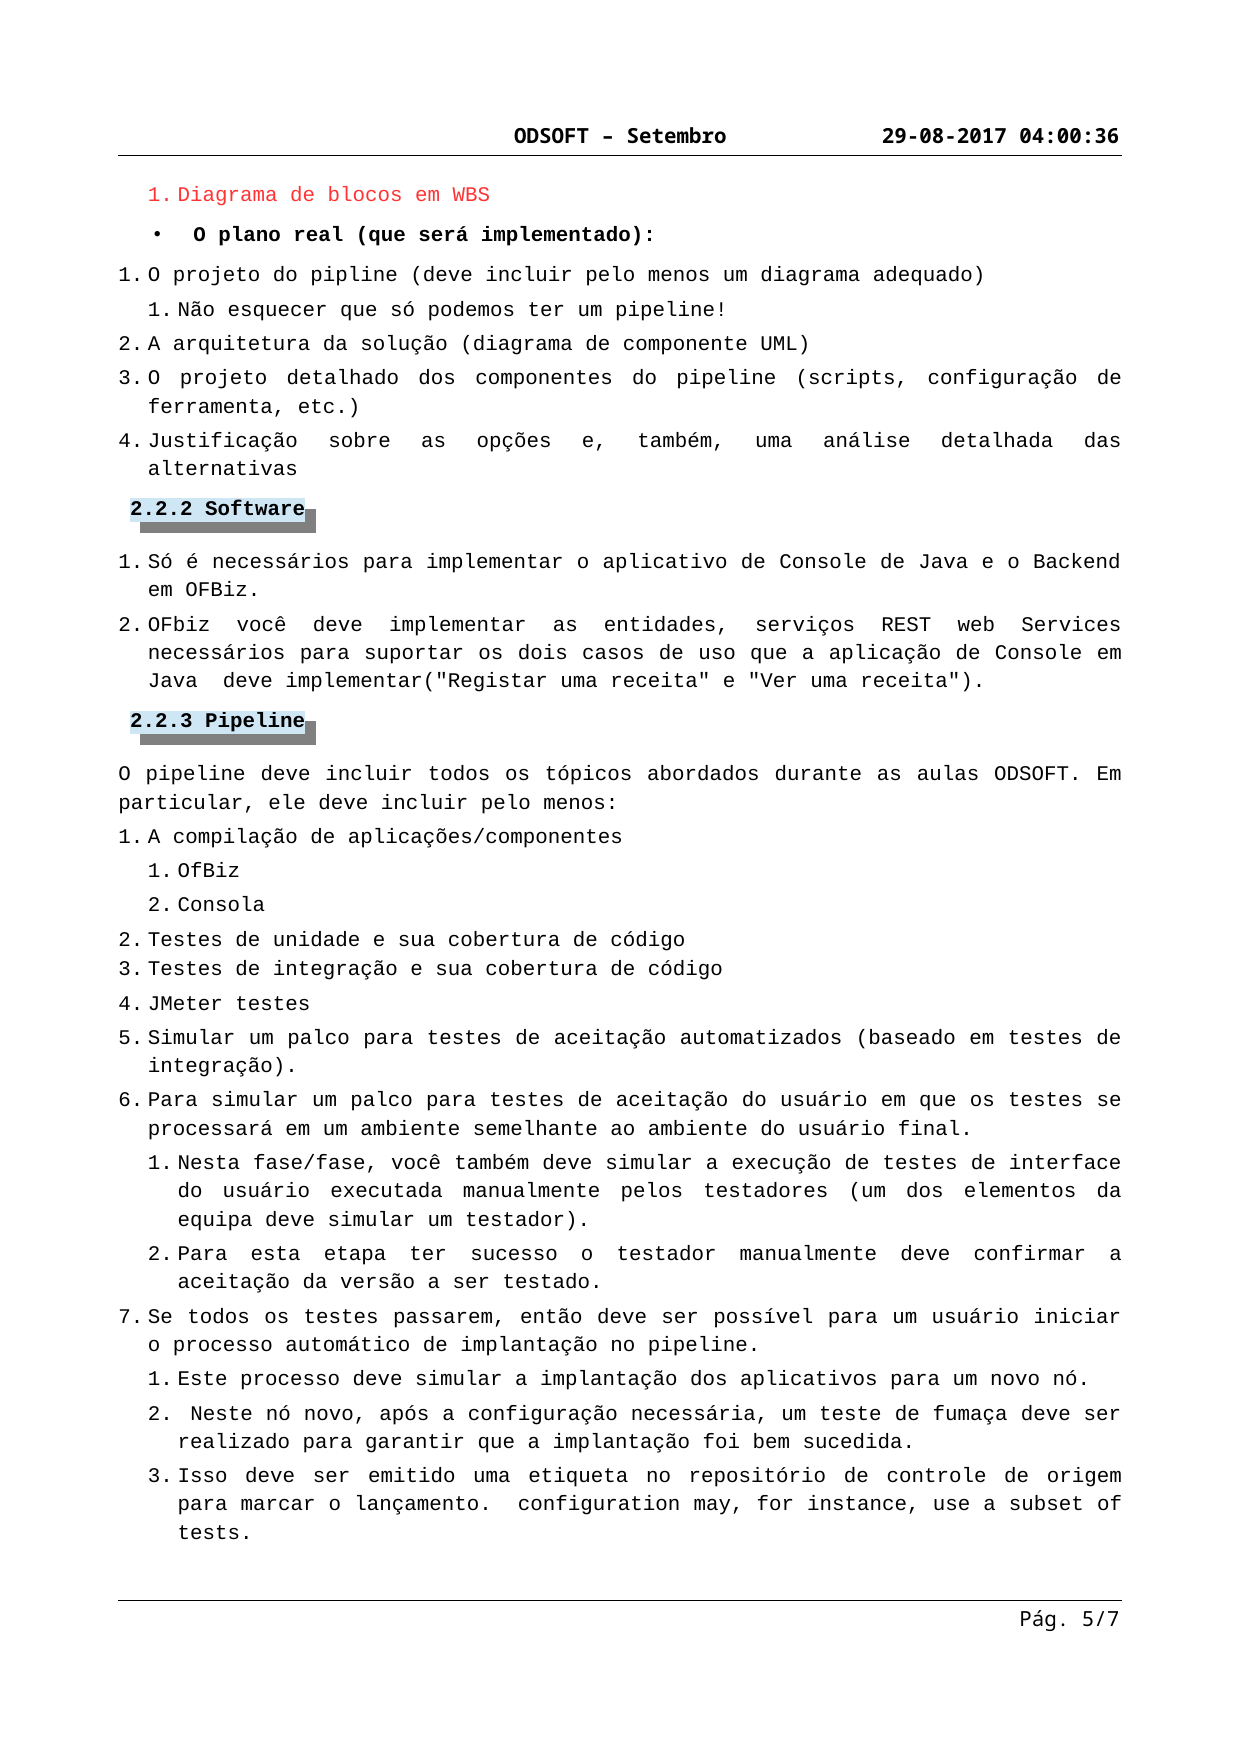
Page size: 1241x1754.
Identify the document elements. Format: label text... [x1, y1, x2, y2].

list Neste nó novo, após a configuração necessária, um teste de fumaça deve ser realizado para garantir que a implantação foi bem sucedida. [148, 1402, 1122, 1454]
subtitle 2.2.3 Pipeline [305, 711, 1122, 745]
list Justificação sobre as opções e, também, uma análise detalhada das alternativas [118, 430, 1122, 482]
subtitle 2.2.2 Software [305, 498, 1122, 533]
list Testes de integração e sua cobertura de código [118, 958, 1122, 982]
subtitle 2.2.2 Software [118, 498, 140, 533]
text O pipeline deve incluir todos os tópicos abordados durante as aulas ODSOFT. Em particular, ele deve incluir pelo menos: [118, 763, 1122, 815]
list Nesta fase/fase, você também deve simular a execução de testes de interface do usuário executada manualmente pelos testadores (um dos elementos da equipa deve simular um testador). [148, 1152, 1122, 1232]
list A compilação de aplicações/componentes [118, 826, 1122, 849]
list Este processo deve simular a implantação dos aplicativos para um novo nó. [148, 1368, 1122, 1392]
list JMeter testes [118, 993, 1122, 1016]
list Se todos os testes passarem, então deve ser possível para um usuário iniciar o processo automático de implantação no pipeline. [118, 1306, 1122, 1358]
list O projeto do pipline (deve incluir pelo menos um diagrama adequado) [118, 264, 1122, 288]
list OFbiz você deve implementar as entidades, serviços REST web Services necessários para suportar os dois casos de uso que a aplicação de Console em Java deve implementar("Registar uma receita" e "Ver uma receita"). [118, 614, 1122, 694]
subtitle 2.2.3 Pipeline [118, 711, 140, 745]
list Simular um palco para testes de aceitação automatizados (baseado em testes de integração). [118, 1027, 1122, 1079]
list Para simular um palco para testes de aceitação do usuário em que os testes se processará em um ambiente semelhante ao ambiente do usuário final. [118, 1089, 1122, 1141]
list OfBiz [148, 860, 1122, 884]
subtitle O plano real (que será implementado): [118, 224, 1122, 248]
list Não esquecer que só podemos ter um pipeline! [148, 299, 1122, 322]
list Consola [148, 894, 1122, 918]
list Diagrama de blocos em WBS [148, 184, 1122, 208]
list Para esta etapa ter sucesso o testador manualmente deve confirmar a aceitação da versão a ser testado. [148, 1243, 1122, 1295]
list Isso deve ser emitido uma etiqueta no repositório de controle de origem para marcar o lançamento. configuration may, for instance, use a subset of tests. [148, 1465, 1122, 1545]
list O projeto detalhado dos componentes do pipeline (scripts, configuração de ferramenta, etc.) [118, 367, 1122, 419]
list Só é necessários para implementar o aplicativo de Console de Java e o Backend em OFBiz. [118, 551, 1122, 603]
list Testes de unidade e sua cobertura de código [118, 929, 1122, 952]
list A arquitetura da solução (diagrama de componente UML) [118, 333, 1122, 357]
